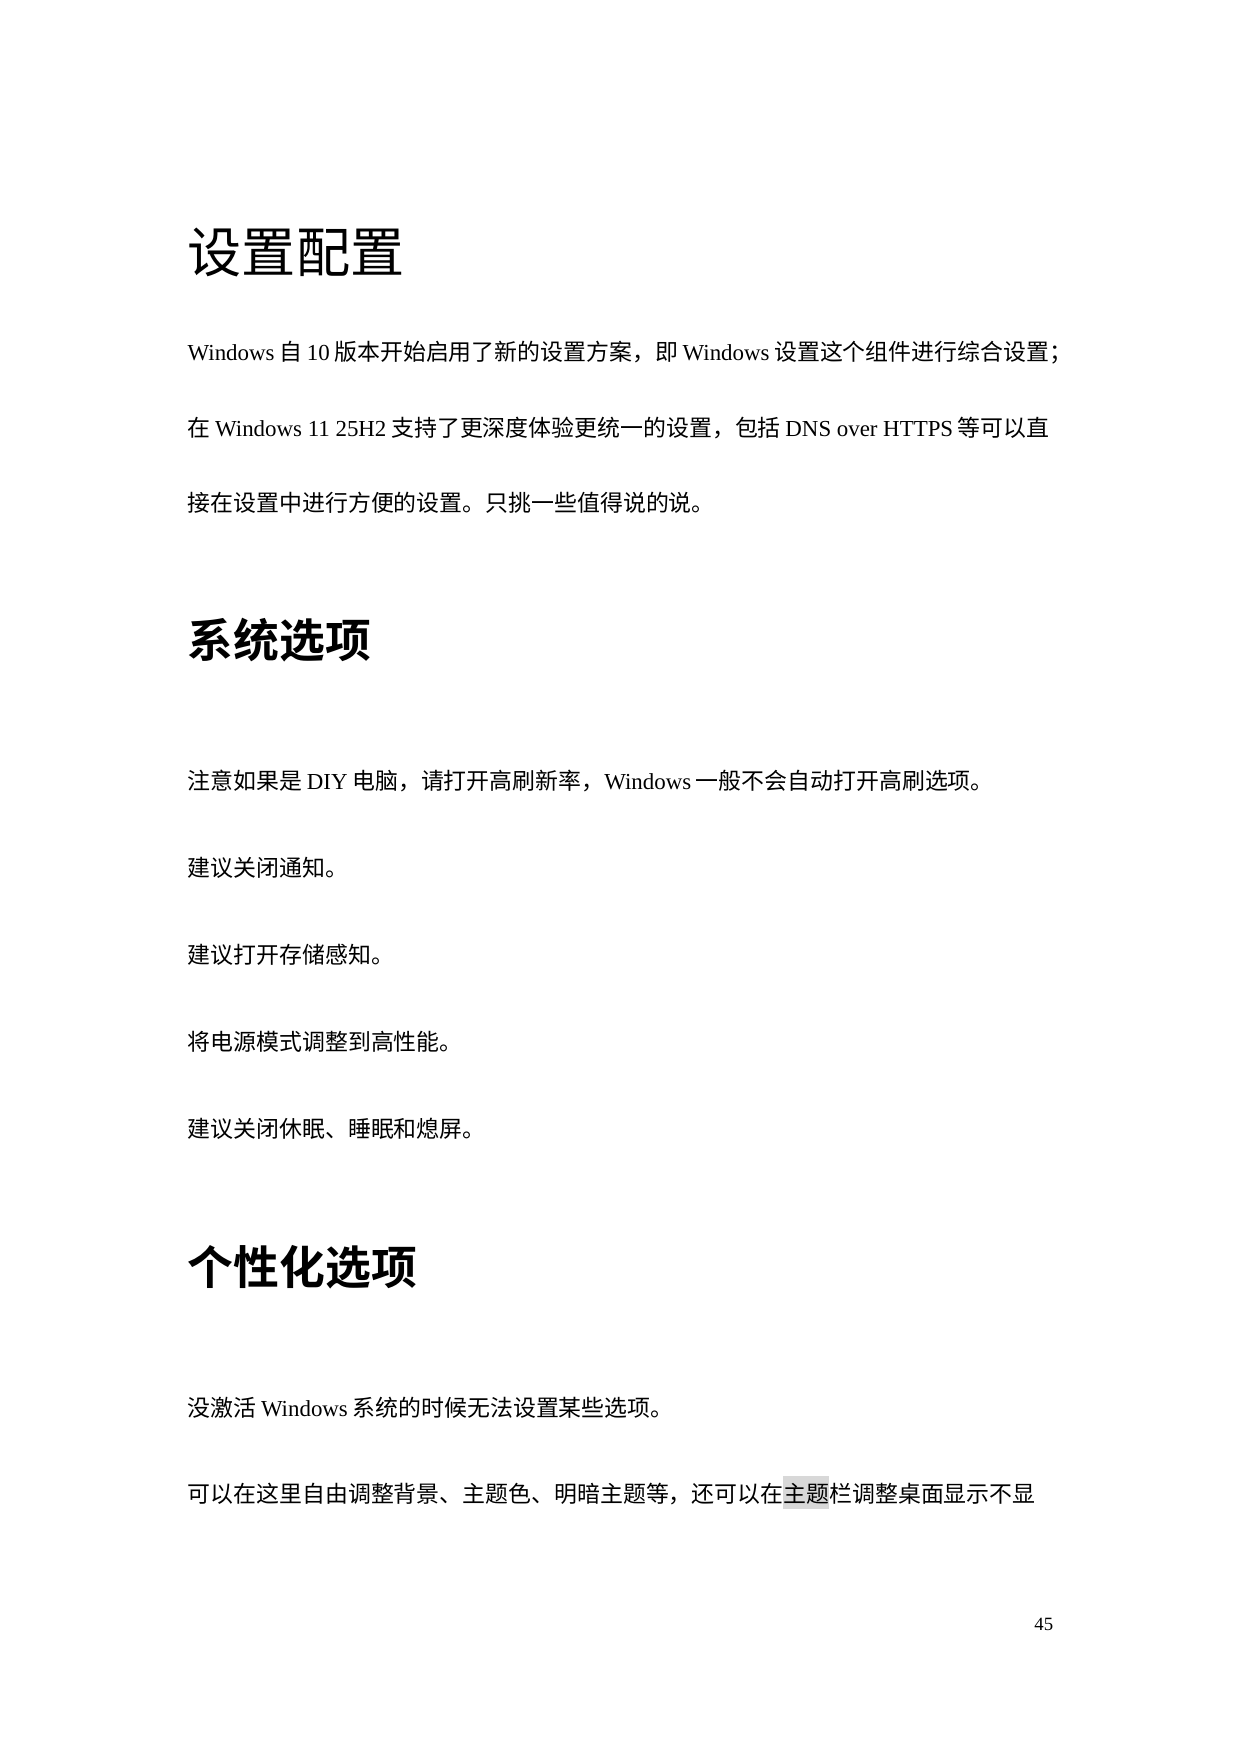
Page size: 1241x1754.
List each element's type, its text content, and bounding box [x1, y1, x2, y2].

text 建议关闭通知。 [187, 834, 1053, 899]
text 注意如果是DIY电脑，请打开高刷新率，Windows一般不会自动打开高刷选项。 [187, 747, 1053, 812]
text 没激活Windows系统的时候无法设置某些选项。 [187, 1373, 1053, 1438]
text 将电源模式调整到高性能。 [187, 1008, 1053, 1073]
subtitle 系统选项 [187, 589, 1053, 687]
text 建议打开存储感知。 [187, 921, 1053, 986]
subtitle 设置配置 [187, 200, 1053, 297]
text 建议关闭休眠、睡眠和熄屏。 [187, 1095, 1053, 1160]
subtitle 个性化选项 [187, 1216, 1053, 1313]
text 可以在这里自由调整背景、主题色、明暗主题等，还可以在主题栏调整桌面显示不显 [187, 1461, 1053, 1526]
text Windows自10版本开始启用了新的设置方案，即Windows设置这个组件进行综合设置；在Windows 11 25H2支持了更深度体验更统一的设置，包括DNS over HTTPS等可以直接在设置中进行方便的设置。只挑一些值得说的说。 [187, 318, 1053, 534]
